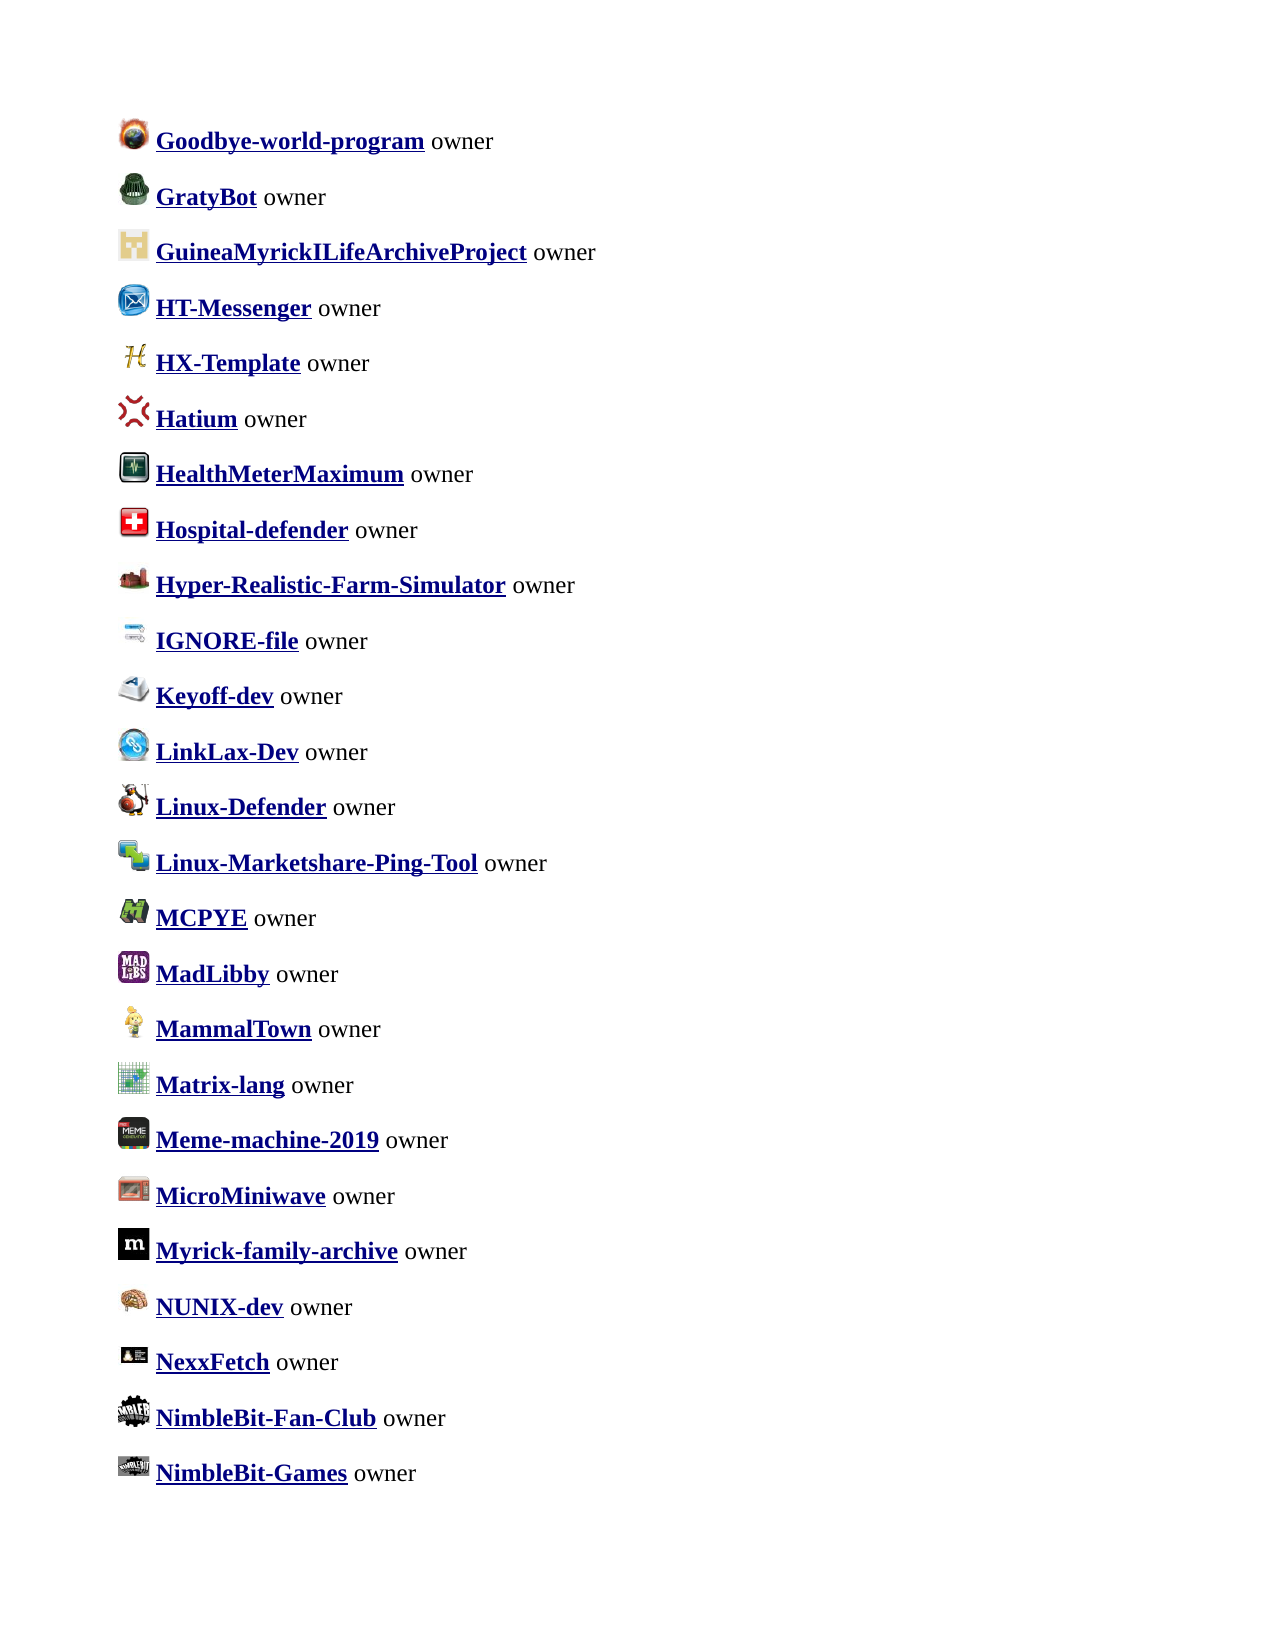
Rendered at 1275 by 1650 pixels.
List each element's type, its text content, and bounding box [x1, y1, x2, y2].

picture [118, 562, 150, 594]
picture [118, 229, 150, 261]
text Hatium owner [118, 396, 1157, 432]
picture [118, 895, 150, 927]
picture [118, 1228, 150, 1260]
text NimbleBit-Games owner [118, 1451, 1157, 1487]
text HealthMeterMaximum owner [118, 451, 1157, 488]
text Linux-Defender owner [118, 784, 1157, 821]
picture [118, 617, 150, 649]
text Keyoff-dev owner [118, 673, 1157, 710]
picture [118, 1006, 150, 1038]
text NUNIX-dev owner [118, 1284, 1157, 1321]
text IGNORE-file owner [118, 618, 1157, 654]
text Linux-Marketshare-Ping-Tool owner [118, 840, 1157, 877]
picture [118, 1339, 150, 1371]
text Hospital-defender owner [118, 507, 1157, 543]
text Matrix-lang owner [118, 1062, 1157, 1099]
picture [118, 1450, 150, 1482]
text MadLibby owner [118, 951, 1157, 988]
text HX-Template owner [118, 340, 1157, 377]
text MicroMiniwave owner [118, 1173, 1157, 1210]
picture [118, 673, 150, 705]
text NimbleBit-Fan-Club owner [118, 1395, 1157, 1432]
text Hyper-Realistic-Farm-Simulator owner [118, 562, 1157, 599]
text MCPYE owner [118, 895, 1157, 932]
picture [118, 951, 150, 983]
picture [118, 728, 150, 761]
picture [118, 784, 150, 816]
text NexxFetch owner [118, 1339, 1157, 1376]
text Goodbye-world-program owner [118, 118, 1157, 155]
text MammalTown owner [118, 1006, 1157, 1043]
picture [118, 284, 150, 316]
picture [118, 1284, 150, 1316]
picture [118, 506, 150, 538]
text Meme-machine-2019 owner [118, 1117, 1157, 1154]
picture [118, 340, 150, 372]
text HT-Messenger owner [118, 285, 1157, 321]
text LinkLax-Dev owner [118, 729, 1157, 766]
picture [118, 173, 150, 205]
picture [118, 1117, 150, 1149]
text GratyBot owner [118, 174, 1157, 210]
picture [118, 1395, 150, 1427]
text Myrick-family-archive owner [118, 1228, 1157, 1265]
picture [118, 395, 150, 427]
picture [118, 451, 150, 483]
picture [118, 1062, 150, 1094]
picture [118, 840, 150, 872]
text GuineaMyrickILifeArchiveProject owner [118, 229, 1157, 266]
picture [118, 118, 150, 150]
picture [118, 1173, 150, 1205]
